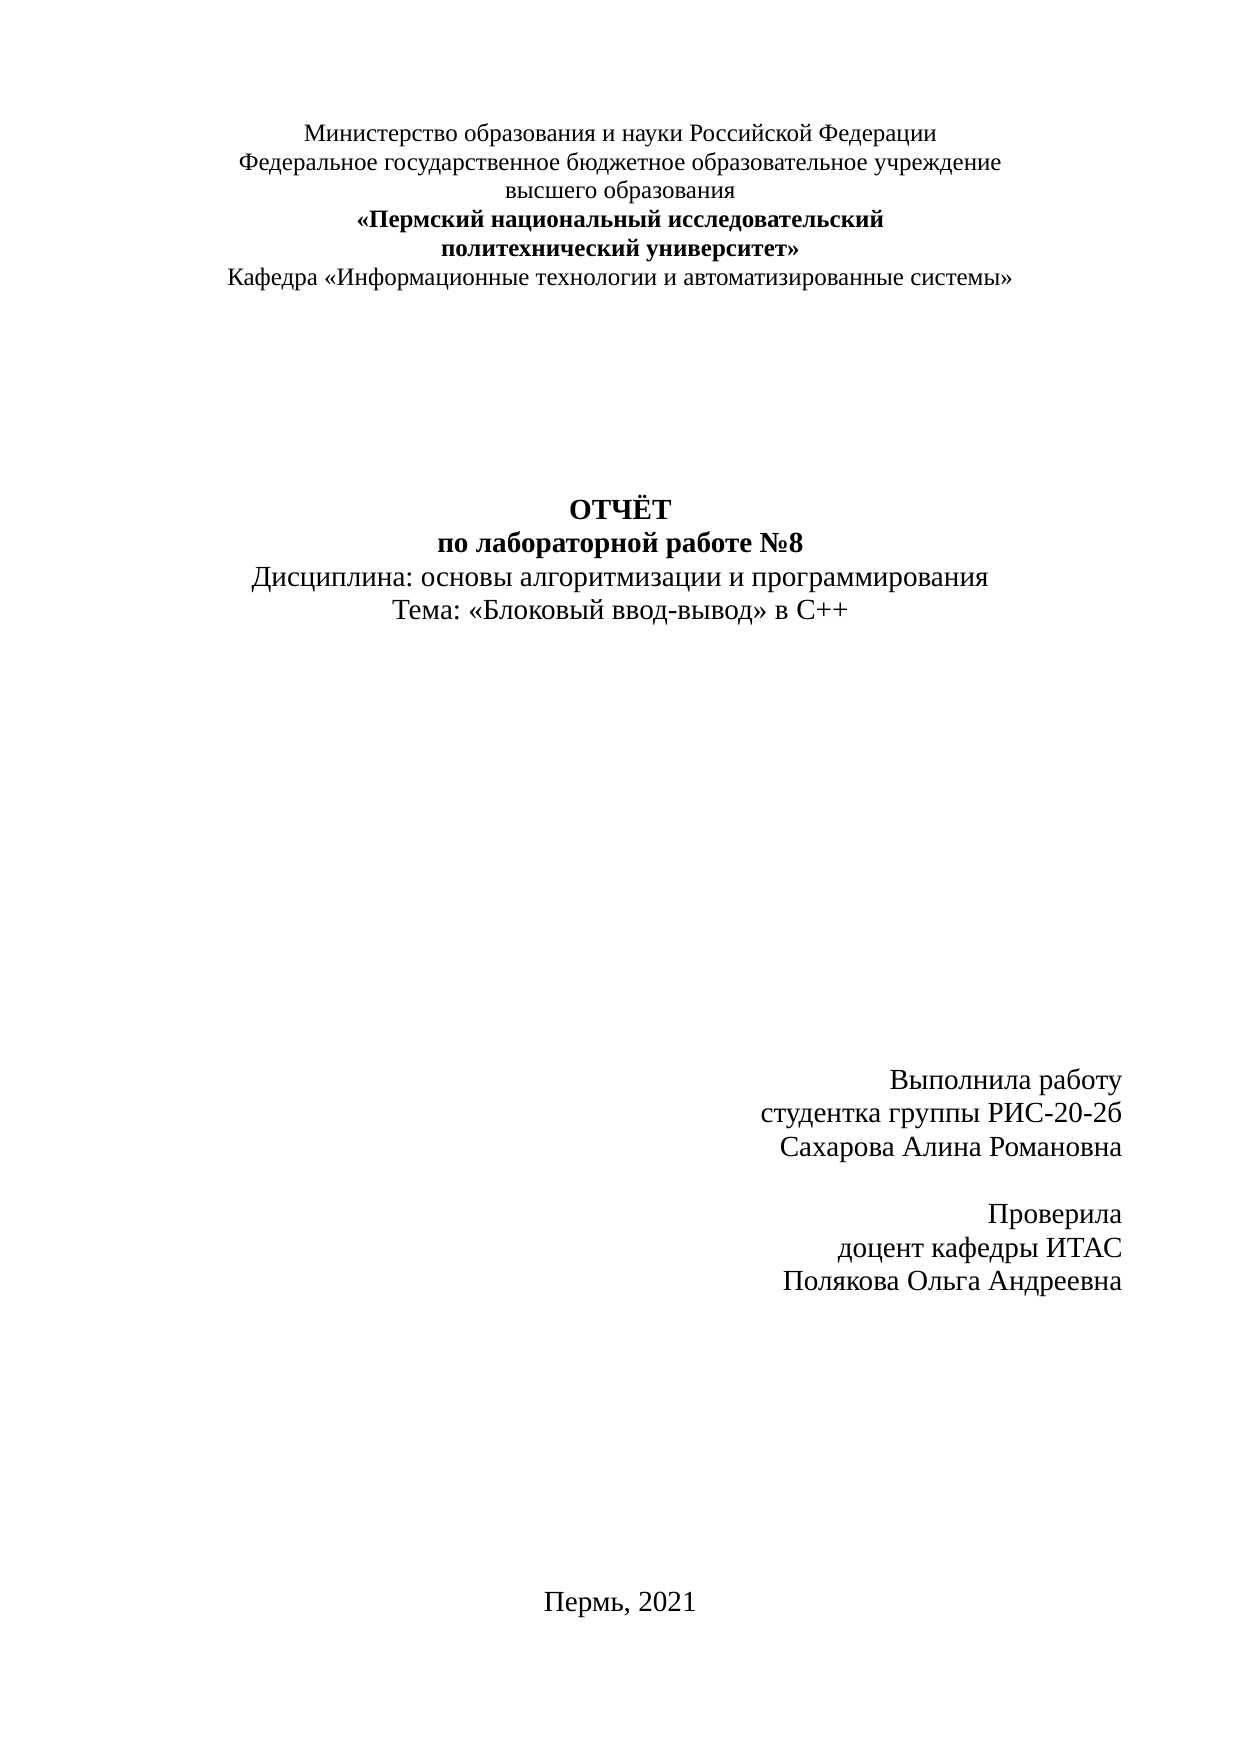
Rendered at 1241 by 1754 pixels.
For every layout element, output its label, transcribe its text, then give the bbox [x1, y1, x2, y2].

text студентка группы РИС-20-2б [118, 1096, 1122, 1129]
text политехнический университет» [118, 233, 1122, 262]
text Сахарова Алина Романовна [118, 1129, 1122, 1163]
text «Пермский национальный исследовательский [118, 204, 1122, 233]
text Министерство образования и науки Российской Федерации [118, 118, 1122, 147]
text ОТЧЁТ [118, 492, 1122, 525]
text Кафедра «Информационные технологии и автоматизированные системы» [118, 262, 1122, 291]
text доцент кафедры ИТАС [118, 1230, 1122, 1263]
text Пермь, 2021 [118, 1584, 1122, 1618]
text Федеральное государственное бюджетное образовательное учреждение [118, 147, 1122, 176]
text высшего образования [118, 176, 1122, 204]
text Проверила [118, 1196, 1122, 1230]
text Полякова Ольга Андреевна [118, 1263, 1122, 1297]
text Дисциплина: основы алгоритмизации и программирования [118, 559, 1122, 592]
text по лабораторной работе №8 [118, 525, 1122, 559]
text Тема: «Блоковый ввод-вывод» в C++ [118, 592, 1122, 626]
text Выполнила работу [118, 1062, 1122, 1096]
